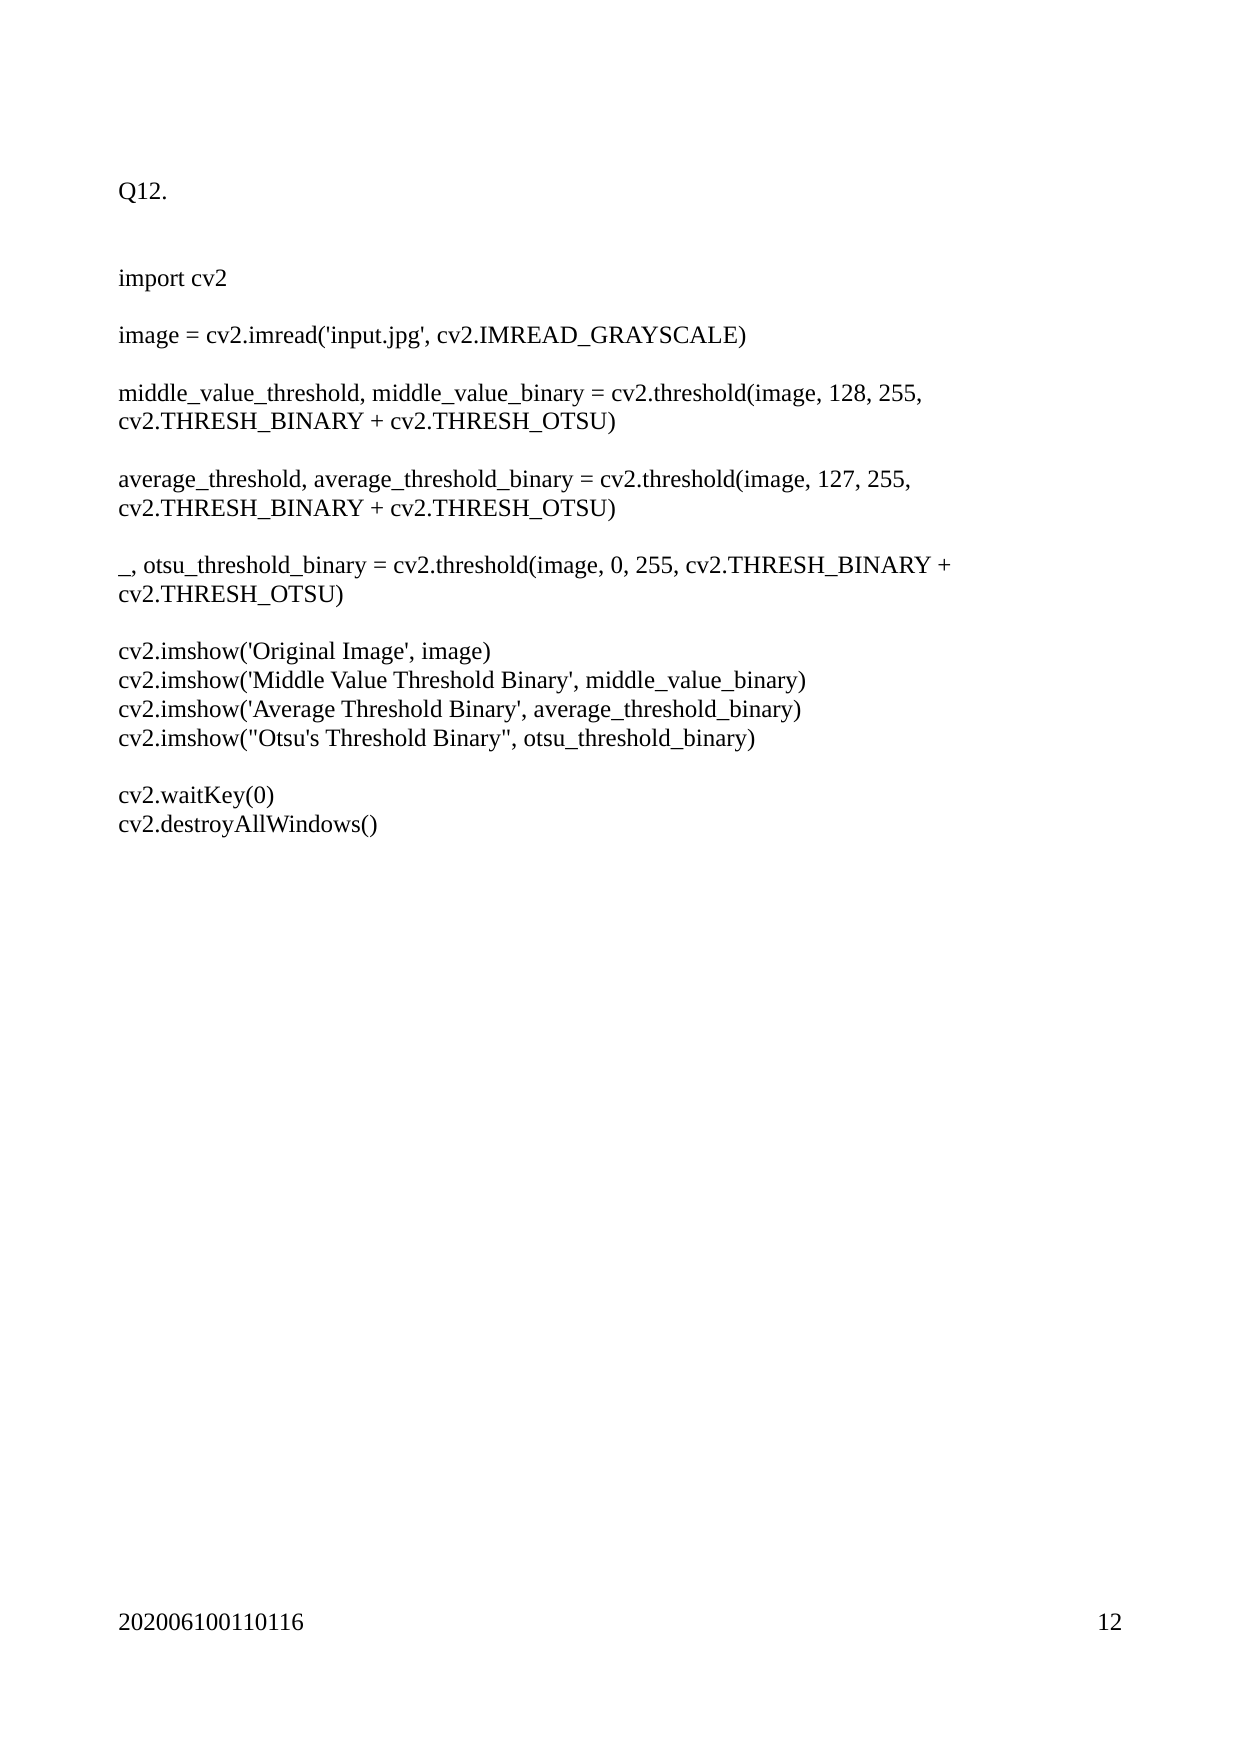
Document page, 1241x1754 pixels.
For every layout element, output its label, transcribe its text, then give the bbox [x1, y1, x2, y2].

text average_threshold, average_threshold_binary = cv2.threshold(image, 127, 255, cv2.THRESH_BINARY + cv2.THRESH_OTSU) [118, 464, 1122, 521]
text cv2.waitKey(0) [118, 780, 1122, 809]
text cv2.imshow("Otsu's Threshold Binary", otsu_threshold_binary) [118, 723, 1122, 751]
text cv2.imshow('Original Image', image) [118, 636, 1122, 665]
text cv2.destroyAllWindows() [118, 809, 1122, 838]
text cv2.imshow('Middle Value Threshold Binary', middle_value_binary) [118, 665, 1122, 694]
text cv2.imshow('Average Threshold Binary', average_threshold_binary) [118, 694, 1122, 723]
text middle_value_threshold, middle_value_binary = cv2.threshold(image, 128, 255, cv2.THRESH_BINARY + cv2.THRESH_OTSU) [118, 378, 1122, 435]
text Q12. [118, 176, 1122, 205]
text _, otsu_threshold_binary = cv2.threshold(image, 0, 255, cv2.THRESH_BINARY + cv2.THRESH_OTSU) [118, 550, 1122, 608]
text image = cv2.imread('input.jpg', cv2.IMREAD_GRAYSCALE) [118, 320, 1122, 349]
text import cv2 [118, 263, 1122, 291]
